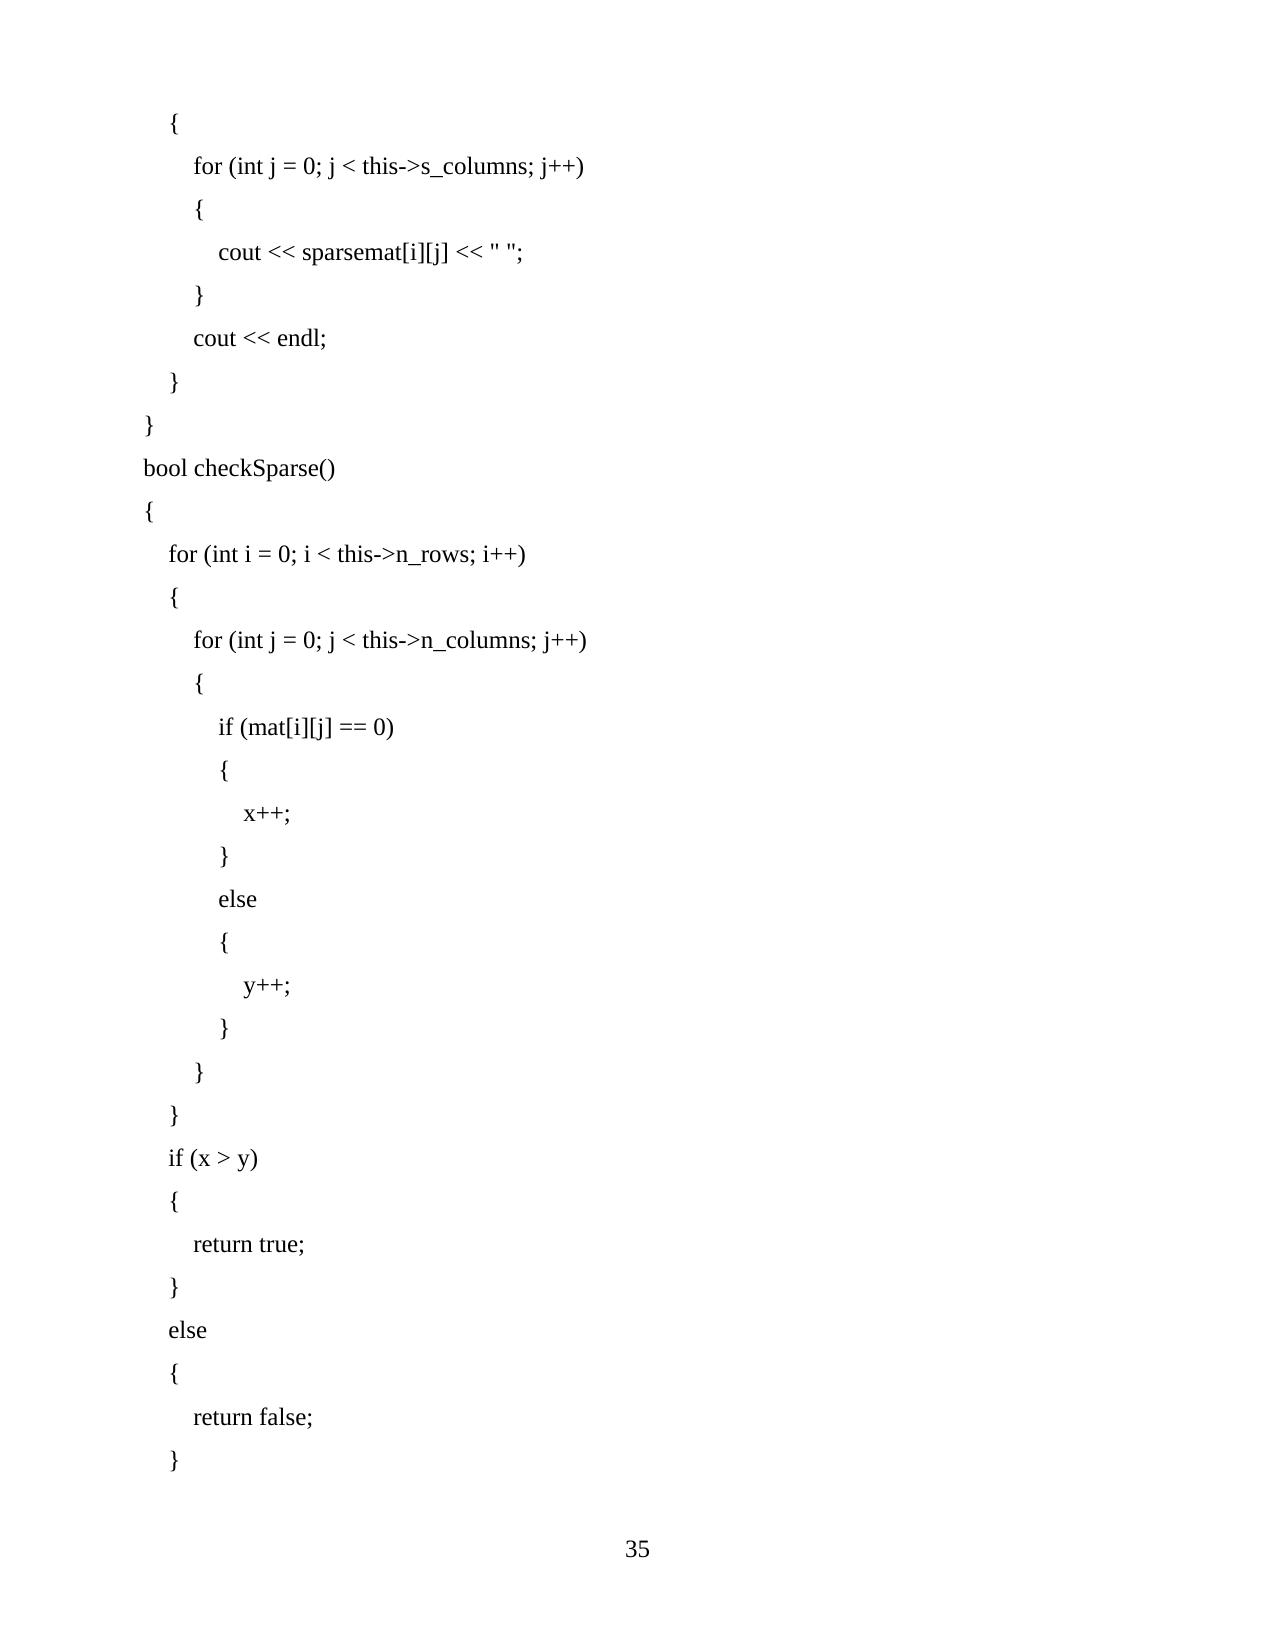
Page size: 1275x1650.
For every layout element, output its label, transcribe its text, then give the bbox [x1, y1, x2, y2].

text } [118, 410, 1157, 438]
text } [118, 1100, 1157, 1128]
text } [118, 1057, 1157, 1085]
text cout << endl; [118, 323, 1157, 352]
text { [118, 755, 1157, 783]
text } [118, 280, 1157, 309]
text bool checkSparse() [118, 453, 1157, 482]
text { [118, 496, 1157, 525]
text { [118, 582, 1157, 611]
text } [118, 841, 1157, 870]
text for (int j = 0; j < this->s_columns; j++) [118, 151, 1157, 180]
text cout << sparsemat[i][j] << " "; [118, 237, 1157, 266]
text } [118, 1445, 1157, 1473]
text x++; [118, 798, 1157, 827]
text else [118, 884, 1157, 913]
text if (x > y) [118, 1143, 1157, 1172]
text return true; [118, 1229, 1157, 1258]
text for (int i = 0; i < this->n_rows; i++) [118, 539, 1157, 568]
text { [118, 108, 1157, 137]
text return false; [118, 1402, 1157, 1430]
text { [118, 194, 1157, 223]
text } [118, 1272, 1157, 1301]
text y++; [118, 970, 1157, 999]
text else [118, 1315, 1157, 1344]
text if (mat[i][j] == 0) [118, 712, 1157, 740]
text { [118, 927, 1157, 956]
text { [118, 668, 1157, 697]
text } [118, 367, 1157, 395]
text { [118, 1186, 1157, 1215]
text { [118, 1358, 1157, 1387]
text } [118, 1013, 1157, 1042]
text for (int j = 0; j < this->n_columns; j++) [118, 625, 1157, 654]
